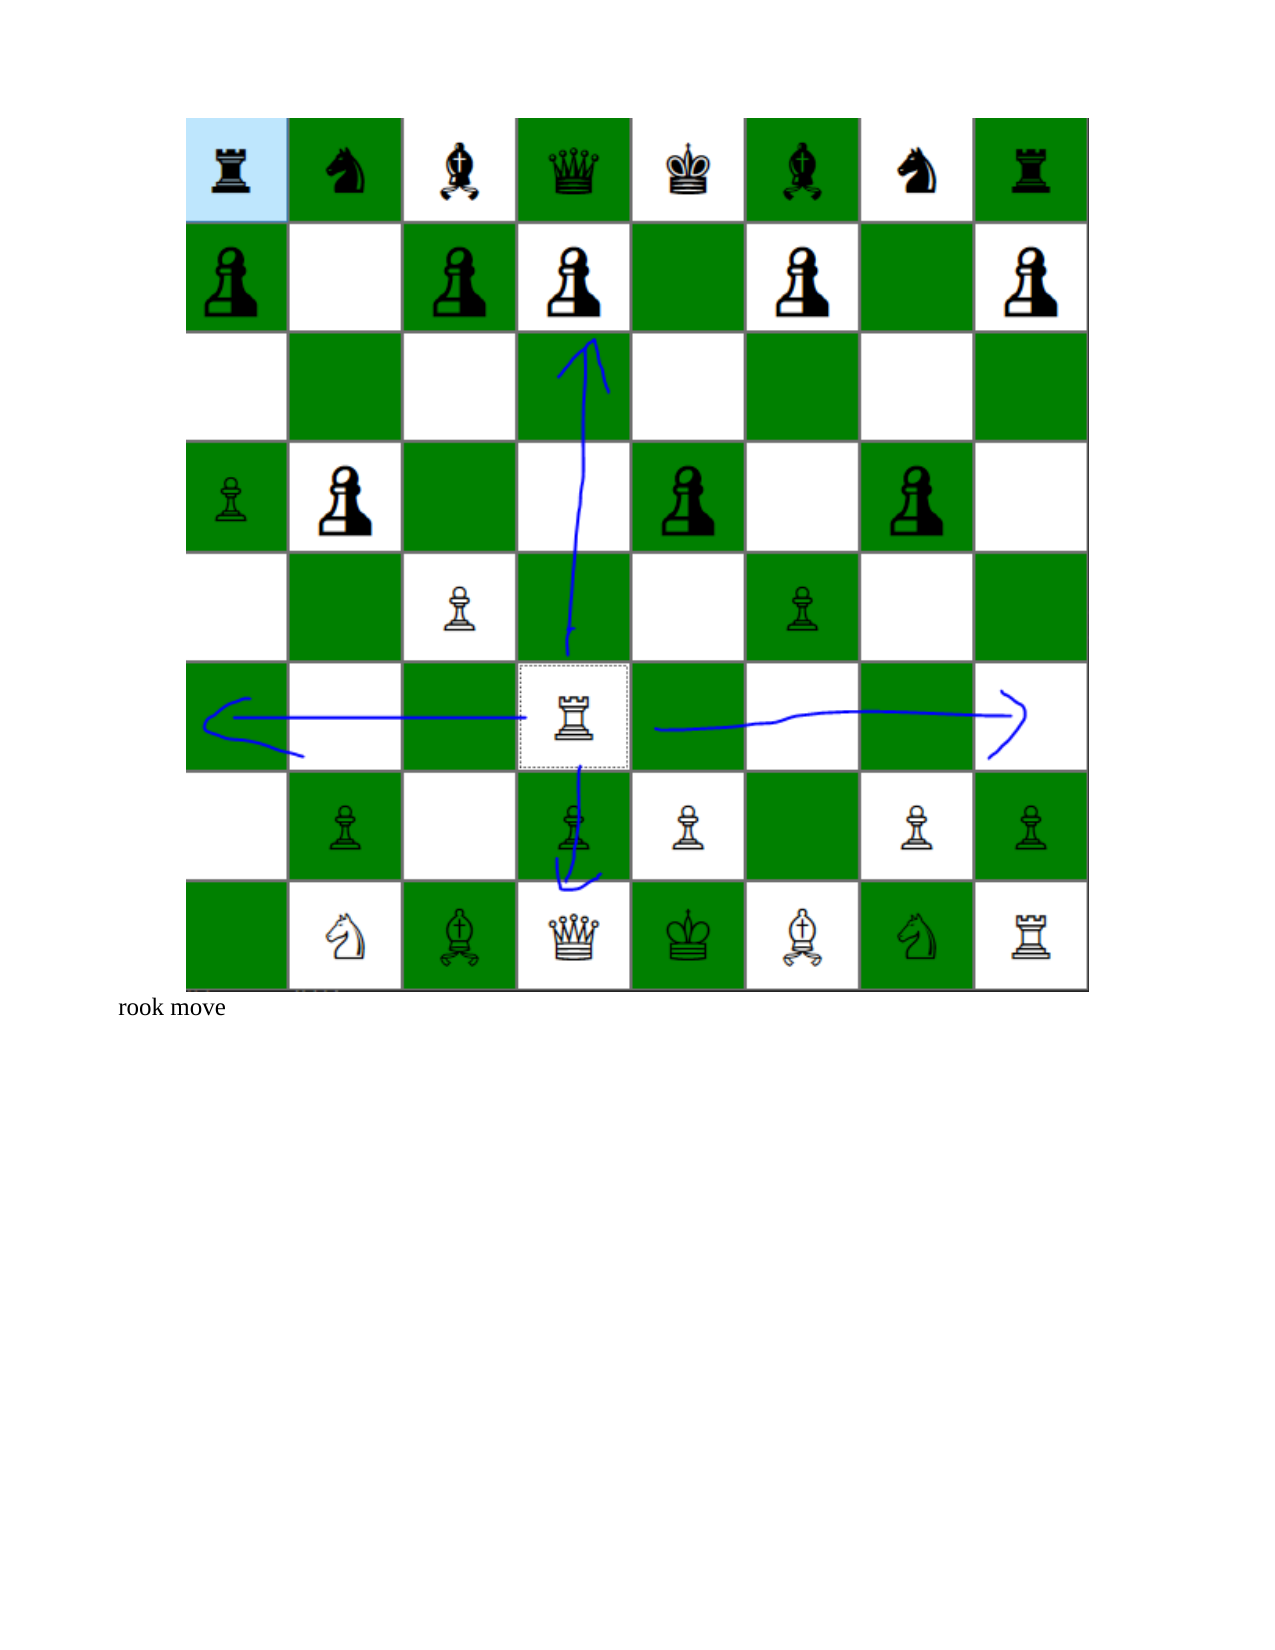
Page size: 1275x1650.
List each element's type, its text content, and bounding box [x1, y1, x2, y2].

text rook move [118, 118, 1157, 1020]
picture [186, 118, 1089, 992]
